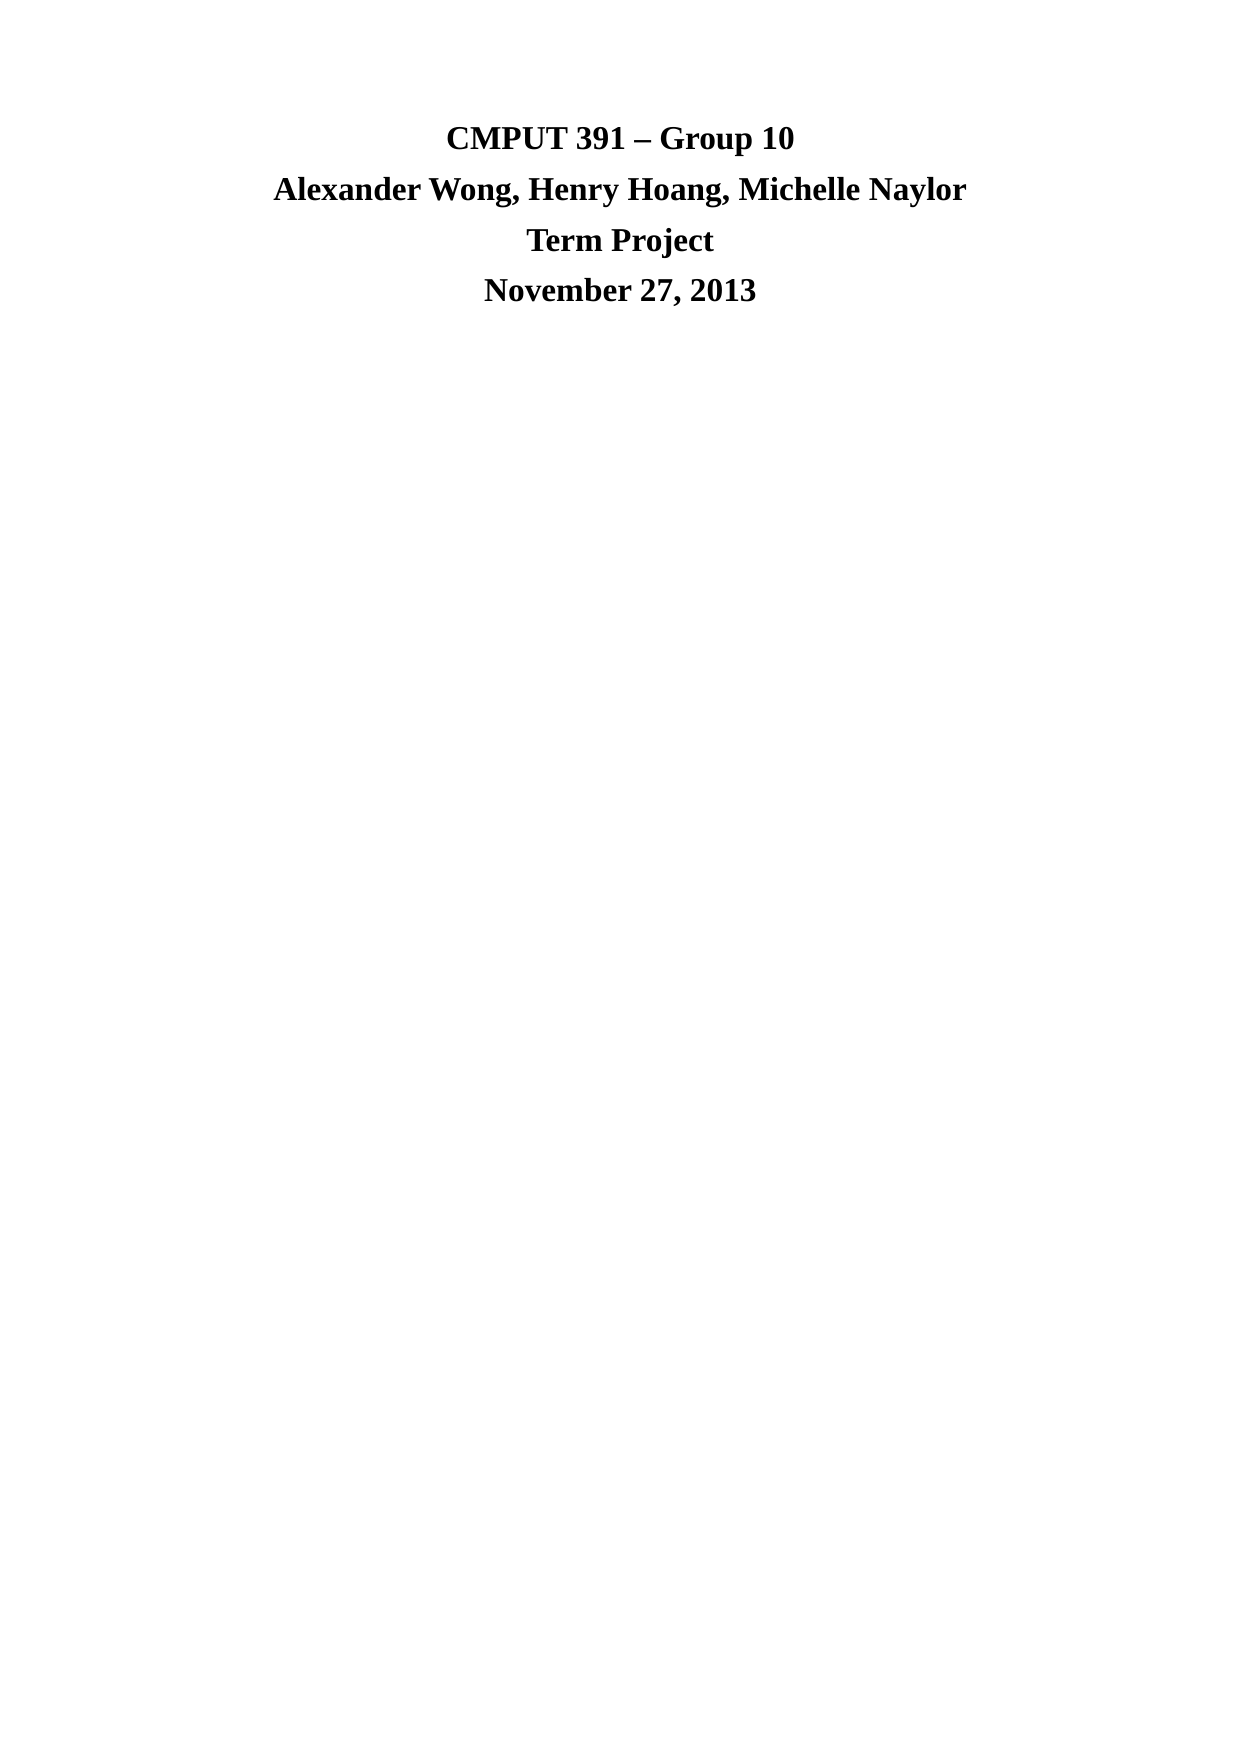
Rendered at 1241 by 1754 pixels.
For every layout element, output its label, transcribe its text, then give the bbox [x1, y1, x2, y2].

subtitle Term Project [118, 220, 1122, 258]
subtitle Alexander Wong, Henry Hoang, Michelle Naylor [118, 169, 1122, 207]
subtitle CMPUT 391 – Group 10 [118, 118, 1122, 156]
subtitle November 27, 2013 [118, 271, 1122, 309]
